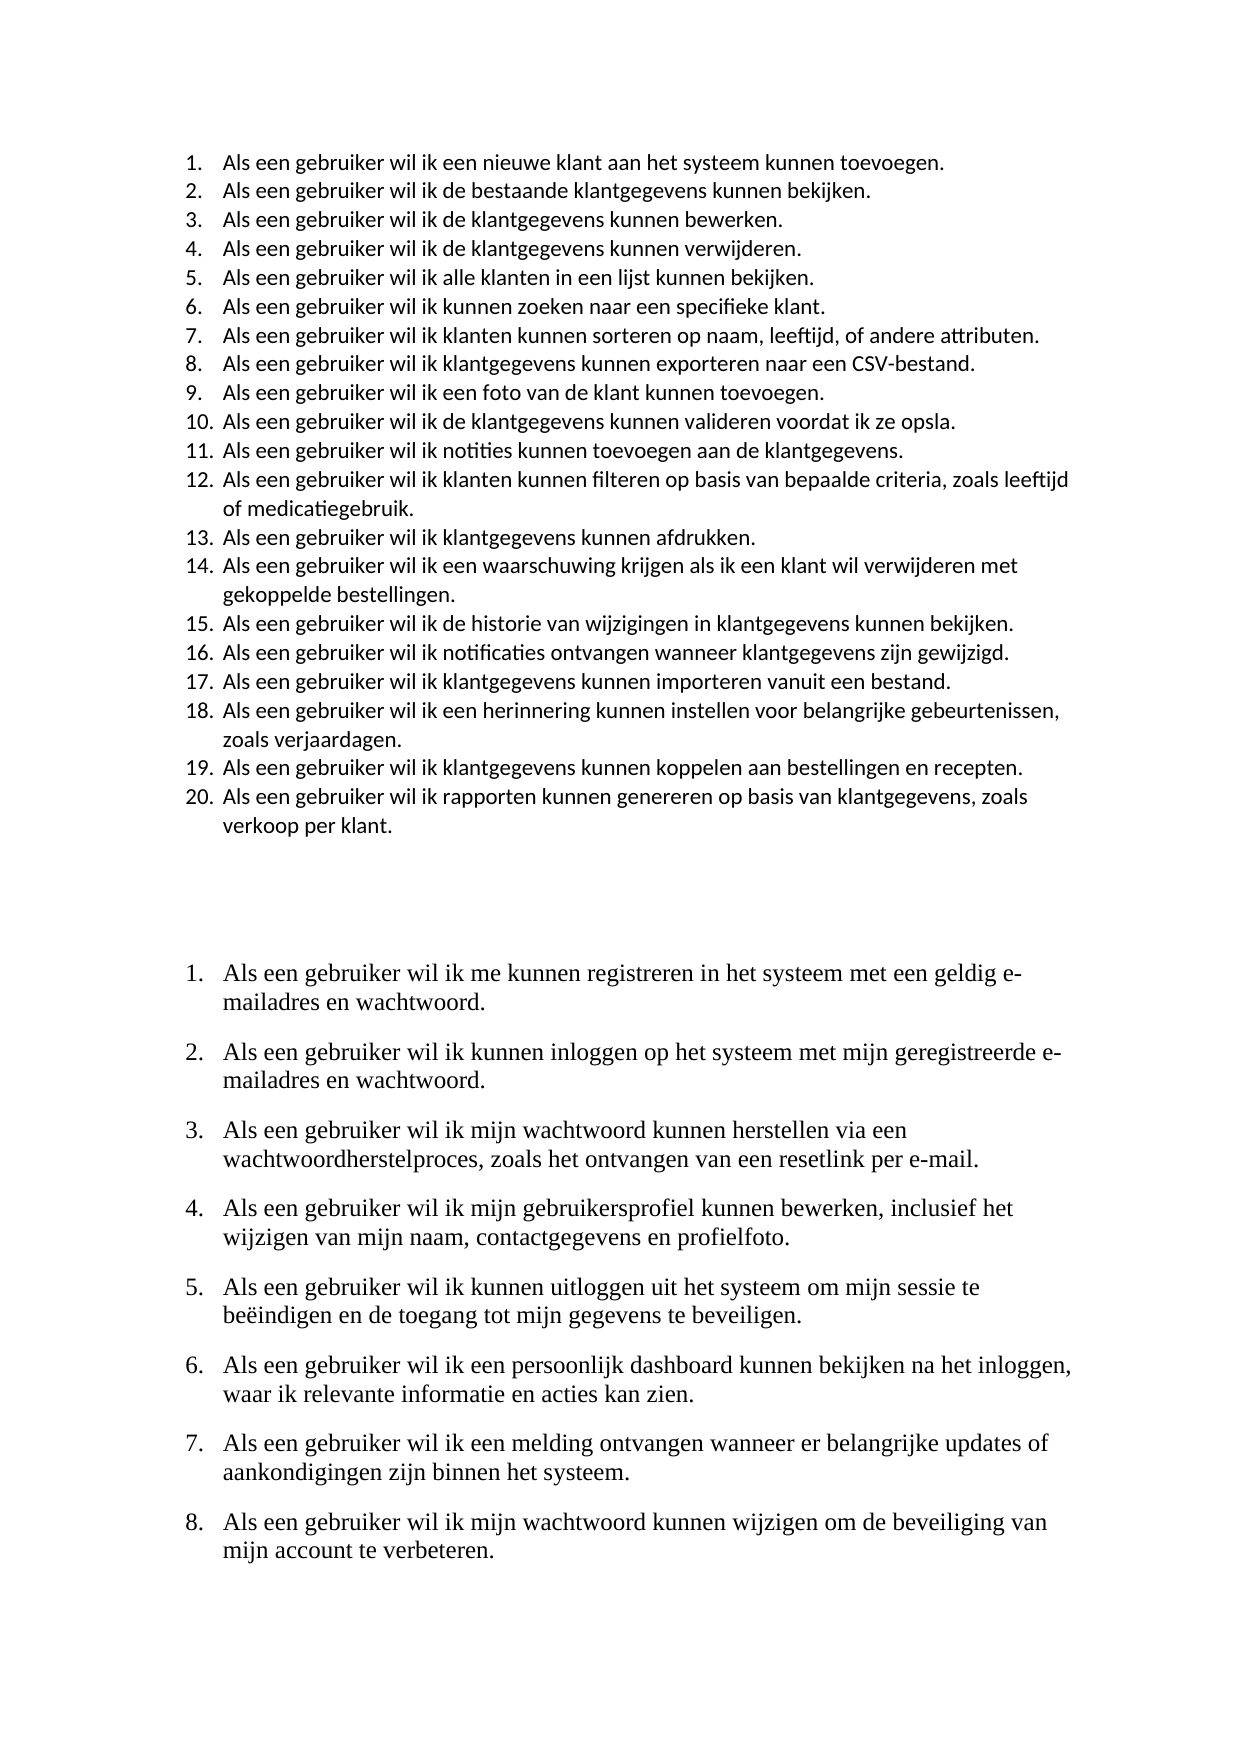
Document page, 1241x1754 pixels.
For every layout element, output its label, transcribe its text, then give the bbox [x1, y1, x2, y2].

list Als een gebruiker wil ik alle klanten in een lijst kunnen bekijken. [185, 263, 1093, 291]
list Als een gebruiker wil ik mijn gebruikersprofiel kunnen bewerken, inclusief het wijzigen van mijn naam, contactgegevens en profielfoto. [185, 1193, 1093, 1251]
list Als een gebruiker wil ik een waarschuwing krijgen als ik een klant wil verwijderen met gekoppelde bestellingen. [185, 552, 1093, 608]
list Als een gebruiker wil ik een herinnering kunnen instellen voor belangrijke gebeurtenissen, zoals verjaardagen. [185, 696, 1093, 753]
list Als een gebruiker wil ik kunnen zoeken naar een specifieke klant. [185, 292, 1093, 320]
list Als een gebruiker wil ik klantgegevens kunnen exporteren naar een CSV-bestand. [185, 349, 1093, 378]
list Als een gebruiker wil ik de klantgegevens kunnen verwijderen. [185, 234, 1093, 262]
list Als een gebruiker wil ik klanten kunnen sorteren op naam, leeftijd, of andere attributen. [185, 321, 1093, 349]
list Als een gebruiker wil ik notities kunnen toevoegen aan de klantgegevens. [185, 436, 1093, 464]
list Als een gebruiker wil ik me kunnen registreren in het systeem met een geldig e-mailadres en wachtwoord. [185, 958, 1093, 1016]
list Als een gebruiker wil ik kunnen uitloggen uit het systeem om mijn sessie te beëindigen en de toegang tot mijn gegevens te beveiligen. [185, 1272, 1093, 1329]
list Als een gebruiker wil ik mijn wachtwoord kunnen wijzigen om de beveiliging van mijn account te verbeteren. [185, 1507, 1093, 1564]
list Als een gebruiker wil ik een persoonlijk dashboard kunnen bekijken na het inloggen, waar ik relevante informatie en acties kan zien. [185, 1350, 1093, 1407]
list Als een gebruiker wil ik een melding ontvangen wanneer er belangrijke updates of aankondigingen zijn binnen het systeem. [185, 1428, 1093, 1486]
list Als een gebruiker wil ik klantgegevens kunnen importeren vanuit een bestand. [185, 667, 1093, 695]
list Als een gebruiker wil ik klantgegevens kunnen afdrukken. [185, 523, 1093, 551]
list Als een gebruiker wil ik klanten kunnen filteren op basis van bepaalde criteria, zoals leeftijd of medicatiegebruik. [185, 465, 1093, 522]
list Als een gebruiker wil ik notificaties ontvangen wanneer klantgegevens zijn gewijzigd. [185, 638, 1093, 666]
list Als een gebruiker wil ik de bestaande klantgegevens kunnen bekijken. [185, 176, 1093, 204]
list Als een gebruiker wil ik klantgegevens kunnen koppelen aan bestellingen en recepten. [185, 753, 1093, 782]
list Als een gebruiker wil ik de historie van wijzigingen in klantgegevens kunnen bekijken. [185, 609, 1093, 637]
list Als een gebruiker wil ik rapporten kunnen genereren op basis van klantgegevens, zoals verkoop per klant. [185, 782, 1093, 839]
list Als een gebruiker wil ik een nieuwe klant aan het systeem kunnen toevoegen. [185, 148, 1093, 176]
list Als een gebruiker wil ik kunnen inloggen op het systeem met mijn geregistreerde e-mailadres en wachtwoord. [185, 1037, 1093, 1094]
list Als een gebruiker wil ik de klantgegevens kunnen valideren voordat ik ze opsla. [185, 407, 1093, 435]
list Als een gebruiker wil ik de klantgegevens kunnen bewerken. [185, 205, 1093, 233]
list Als een gebruiker wil ik mijn wachtwoord kunnen herstellen via een wachtwoordherstelproces, zoals het ontvangen van een resetlink per e-mail. [185, 1115, 1093, 1172]
list Als een gebruiker wil ik een foto van de klant kunnen toevoegen. [185, 378, 1093, 406]
